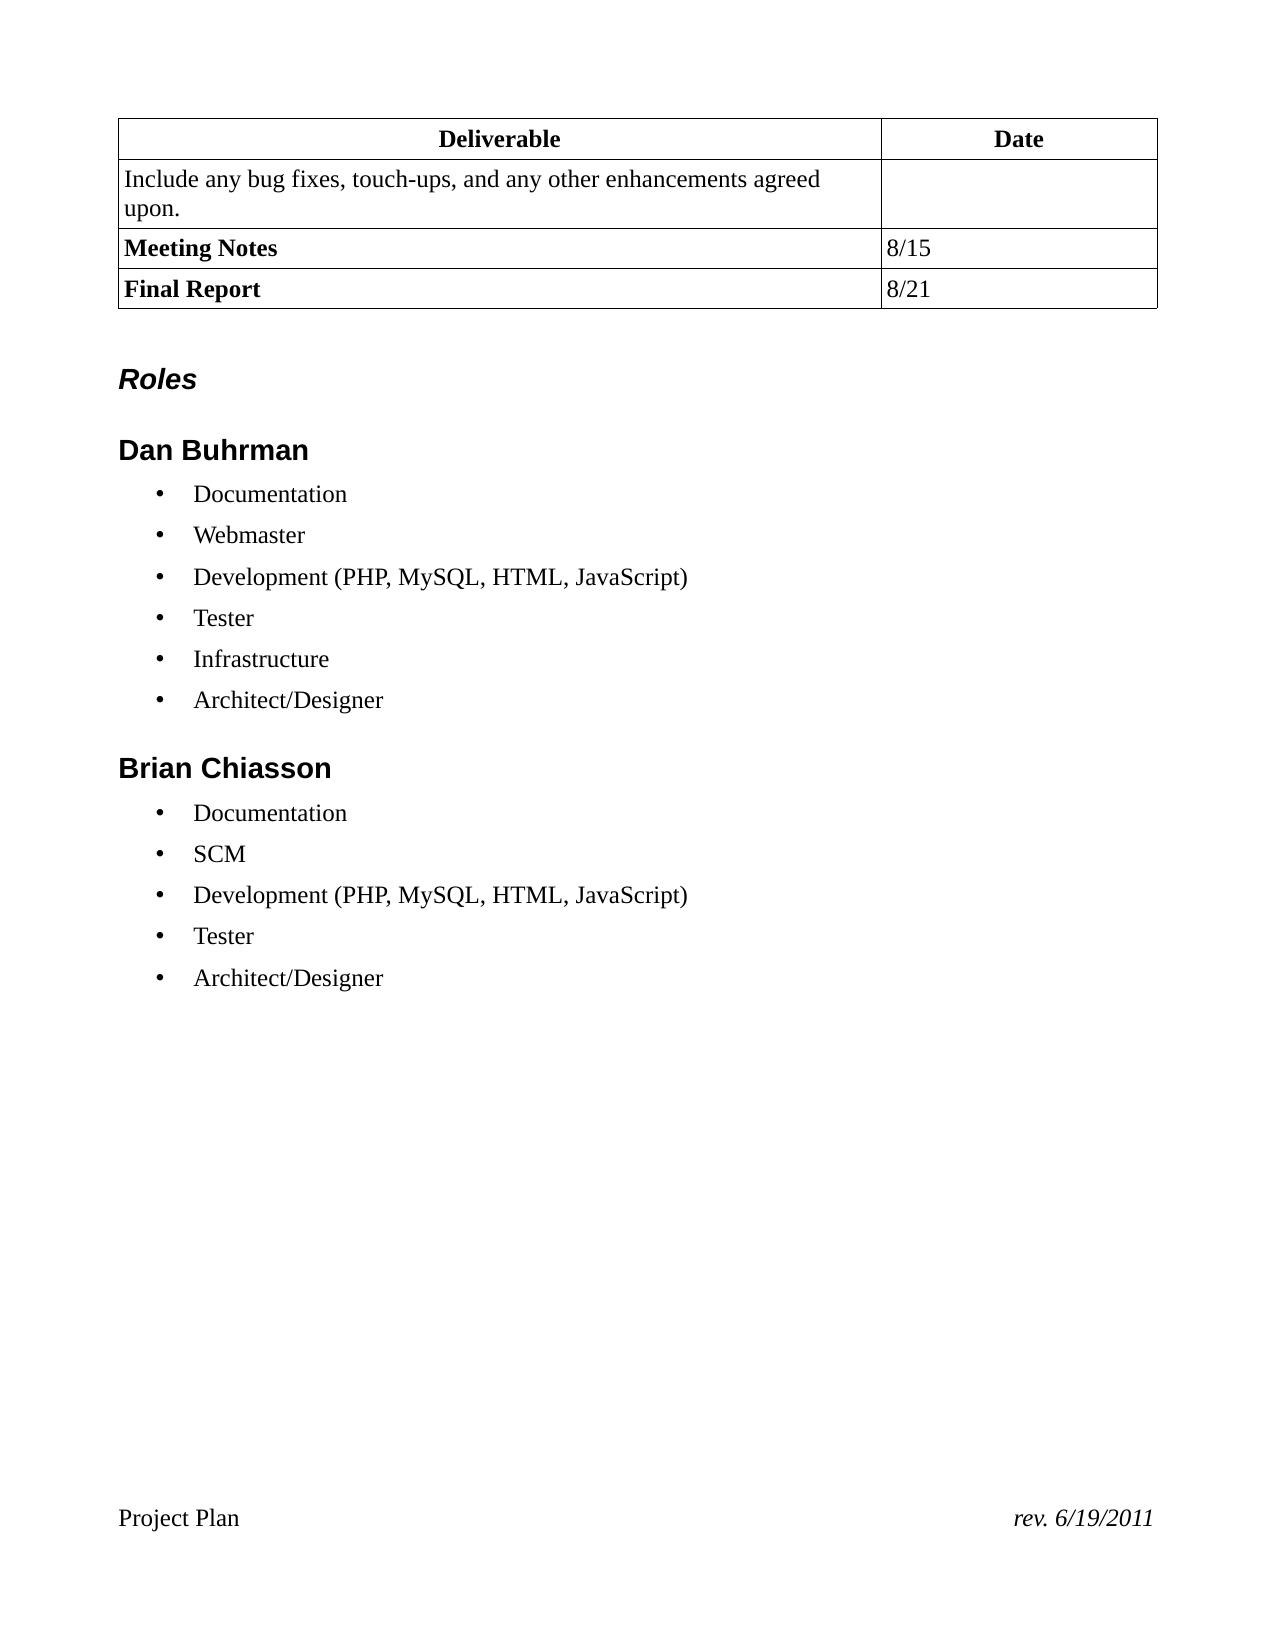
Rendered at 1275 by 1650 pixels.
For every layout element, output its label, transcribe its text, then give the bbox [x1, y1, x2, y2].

list SCM [156, 839, 1157, 868]
table_cell 8/15 [882, 229, 1157, 268]
list Development (PHP, MySQL, HTML, JavaScript) [156, 880, 1157, 909]
table_header Deliverable [119, 119, 881, 158]
list Documentation [156, 798, 1157, 826]
table_header Date [882, 119, 1157, 158]
list Architect/Designer [156, 963, 1157, 991]
list Architect/Designer [156, 685, 1157, 714]
list Webmaster [156, 520, 1157, 549]
table_cell Include any bug fixes, touch-ups, and any other enhancements agreed upon. [119, 160, 881, 227]
table_cell 8/21 [882, 269, 1157, 308]
subtitle Dan Buhrman [118, 433, 1157, 467]
list Tester [156, 921, 1157, 950]
subtitle Brian Chiasson [118, 752, 1157, 785]
subtitle Roles [118, 362, 1157, 396]
table_cell [882, 160, 1157, 227]
list Development (PHP, MySQL, HTML, JavaScript) [156, 562, 1157, 590]
list Tester [156, 603, 1157, 632]
list Infrastructure [156, 644, 1157, 673]
table_cell Final Report [119, 269, 881, 308]
list Documentation [156, 479, 1157, 508]
table_cell Meeting Notes [119, 229, 881, 268]
